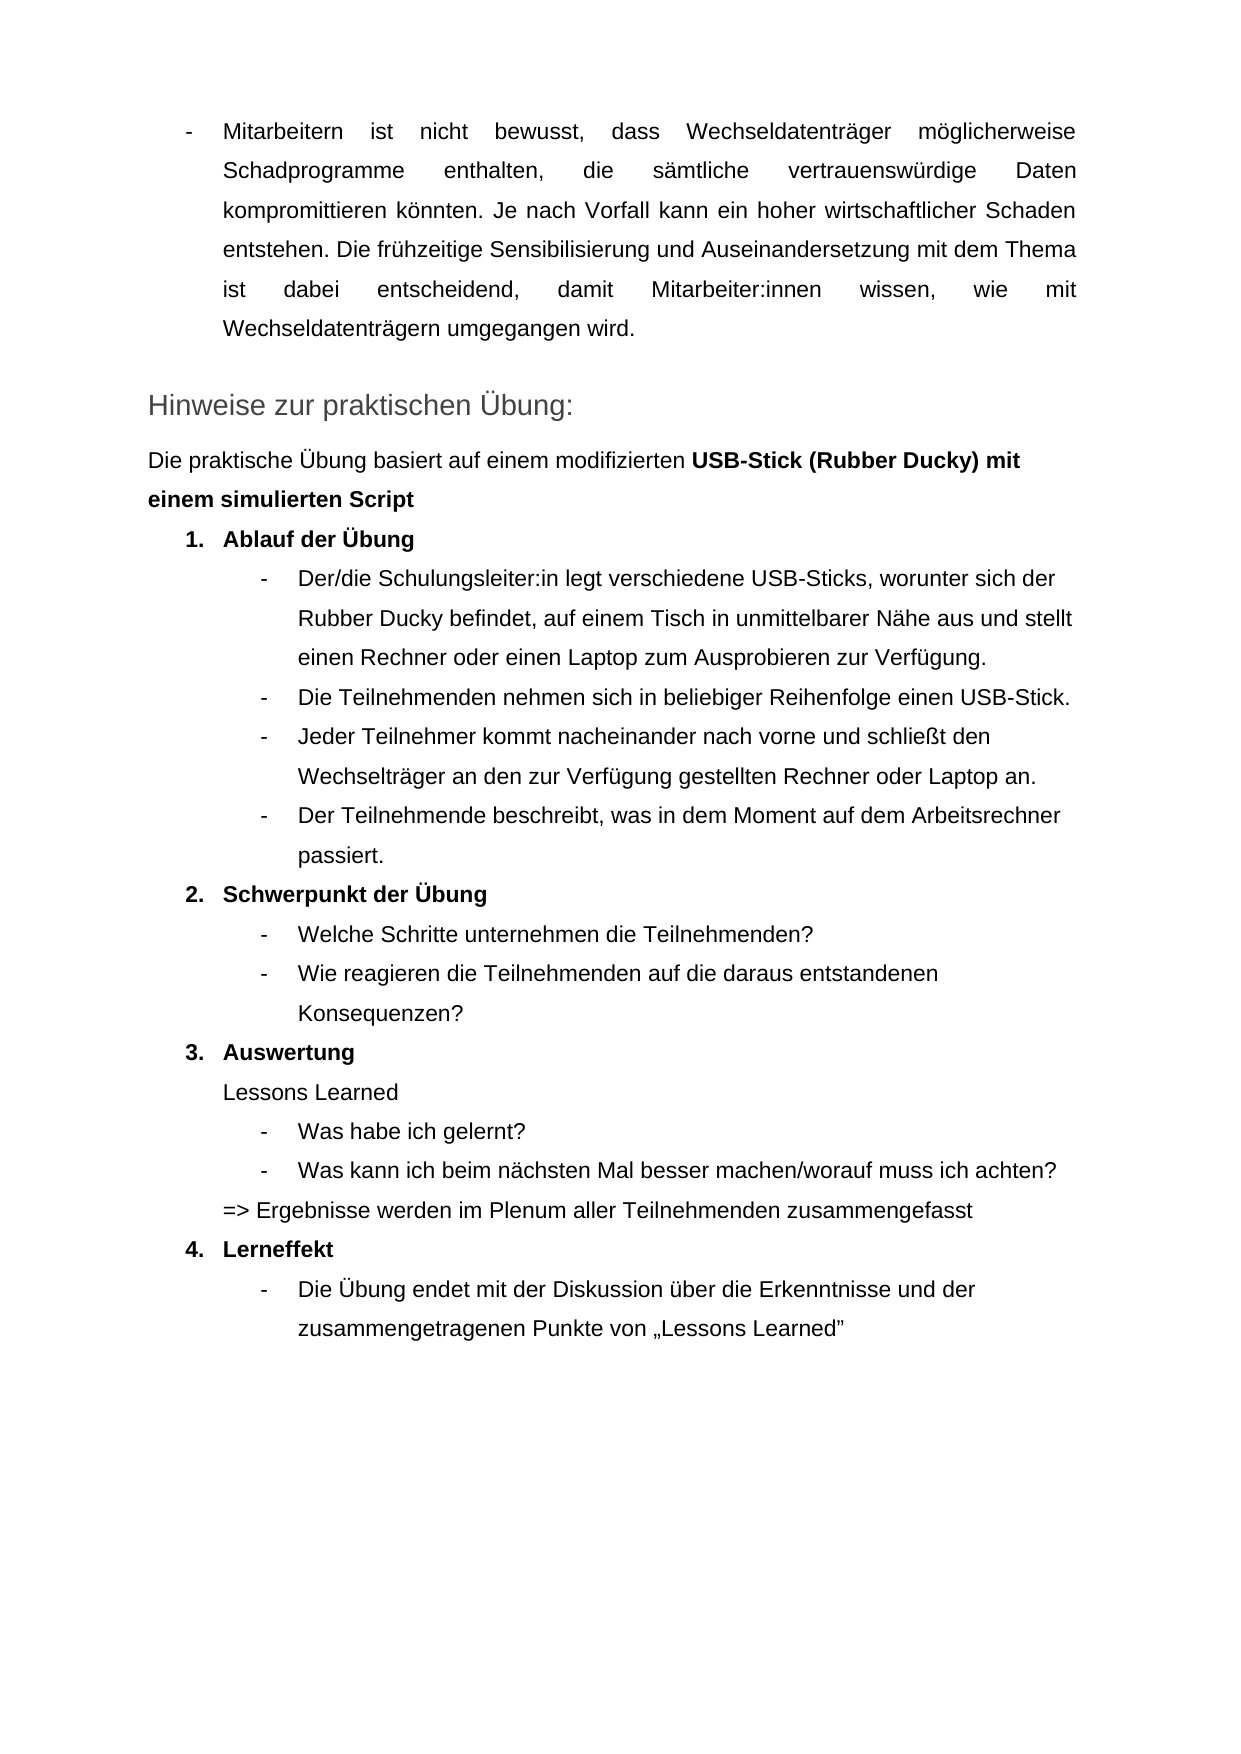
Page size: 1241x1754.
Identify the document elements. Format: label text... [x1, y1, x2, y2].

list Die Teilnehmenden nehmen sich in beliebiger Reihenfolge einen USB-Stick. [260, 684, 1077, 710]
list Welche Schritte unternehmen die Teilnehmenden? [260, 921, 1077, 947]
list Die Übung endet mit der Diskussion über die Erkenntnisse und der zusammengetragenen Punkte von „Lessons Learned” [260, 1276, 1077, 1342]
list Lerneffekt [185, 1236, 1077, 1263]
list Der/die Schulungsleiter:in legt verschiedene USB-Sticks, worunter sich der Rubber Ducky befindet, auf einem Tisch in unmittelbarer Nähe aus und stellt einen Rechner oder einen Laptop zum Ausprobieren zur Verfügung. [260, 565, 1077, 671]
list Der Teilnehmende beschreibt, was in dem Moment auf dem Arbeitsrechner passiert. [260, 802, 1077, 868]
list Mitarbeitern ist nicht bewusst, dass Wechseldatenträger möglicherweise Schadprogramme enthalten, die sämtliche vertrauenswürdige Daten kompromittieren könnten. Je nach Vorfall kann ein hoher wirtschaftlicher Schaden entstehen. Die frühzeitige Sensibilisierung und Auseinandersetzung mit dem Thema ist dabei entscheidend, damit Mitarbeiter:innen wissen, wie mit Wechseldatenträgern umgegangen wird. [185, 118, 1077, 342]
text Die praktische Übung basiert auf einem modifizierten USB-Stick (Rubber Ducky) mit einem simulierten Script [148, 447, 1077, 513]
list Schwerpunkt der Übung [185, 881, 1077, 907]
list Was habe ich gelernt? [260, 1118, 1077, 1144]
subtitle Hinweise zur praktischen Übung: [148, 388, 1077, 422]
list Jeder Teilnehmer kommt nacheinander nach vorne und schließt den Wechselträger an den zur Verfügung gestellten Rechner oder Laptop an. [260, 723, 1077, 789]
text => Ergebnisse werden im Plenum aller Teilnehmenden zusammengefasst [148, 1197, 1077, 1223]
list Wie reagieren die Teilnehmenden auf die daraus entstandenen Konsequenzen? [260, 960, 1077, 1026]
list Ablauf der Übung [185, 526, 1077, 552]
list Auswertung Lessons Learned [185, 1039, 1077, 1105]
list Was kann ich beim nächsten Mal besser machen/worauf muss ich achten? [260, 1157, 1077, 1184]
